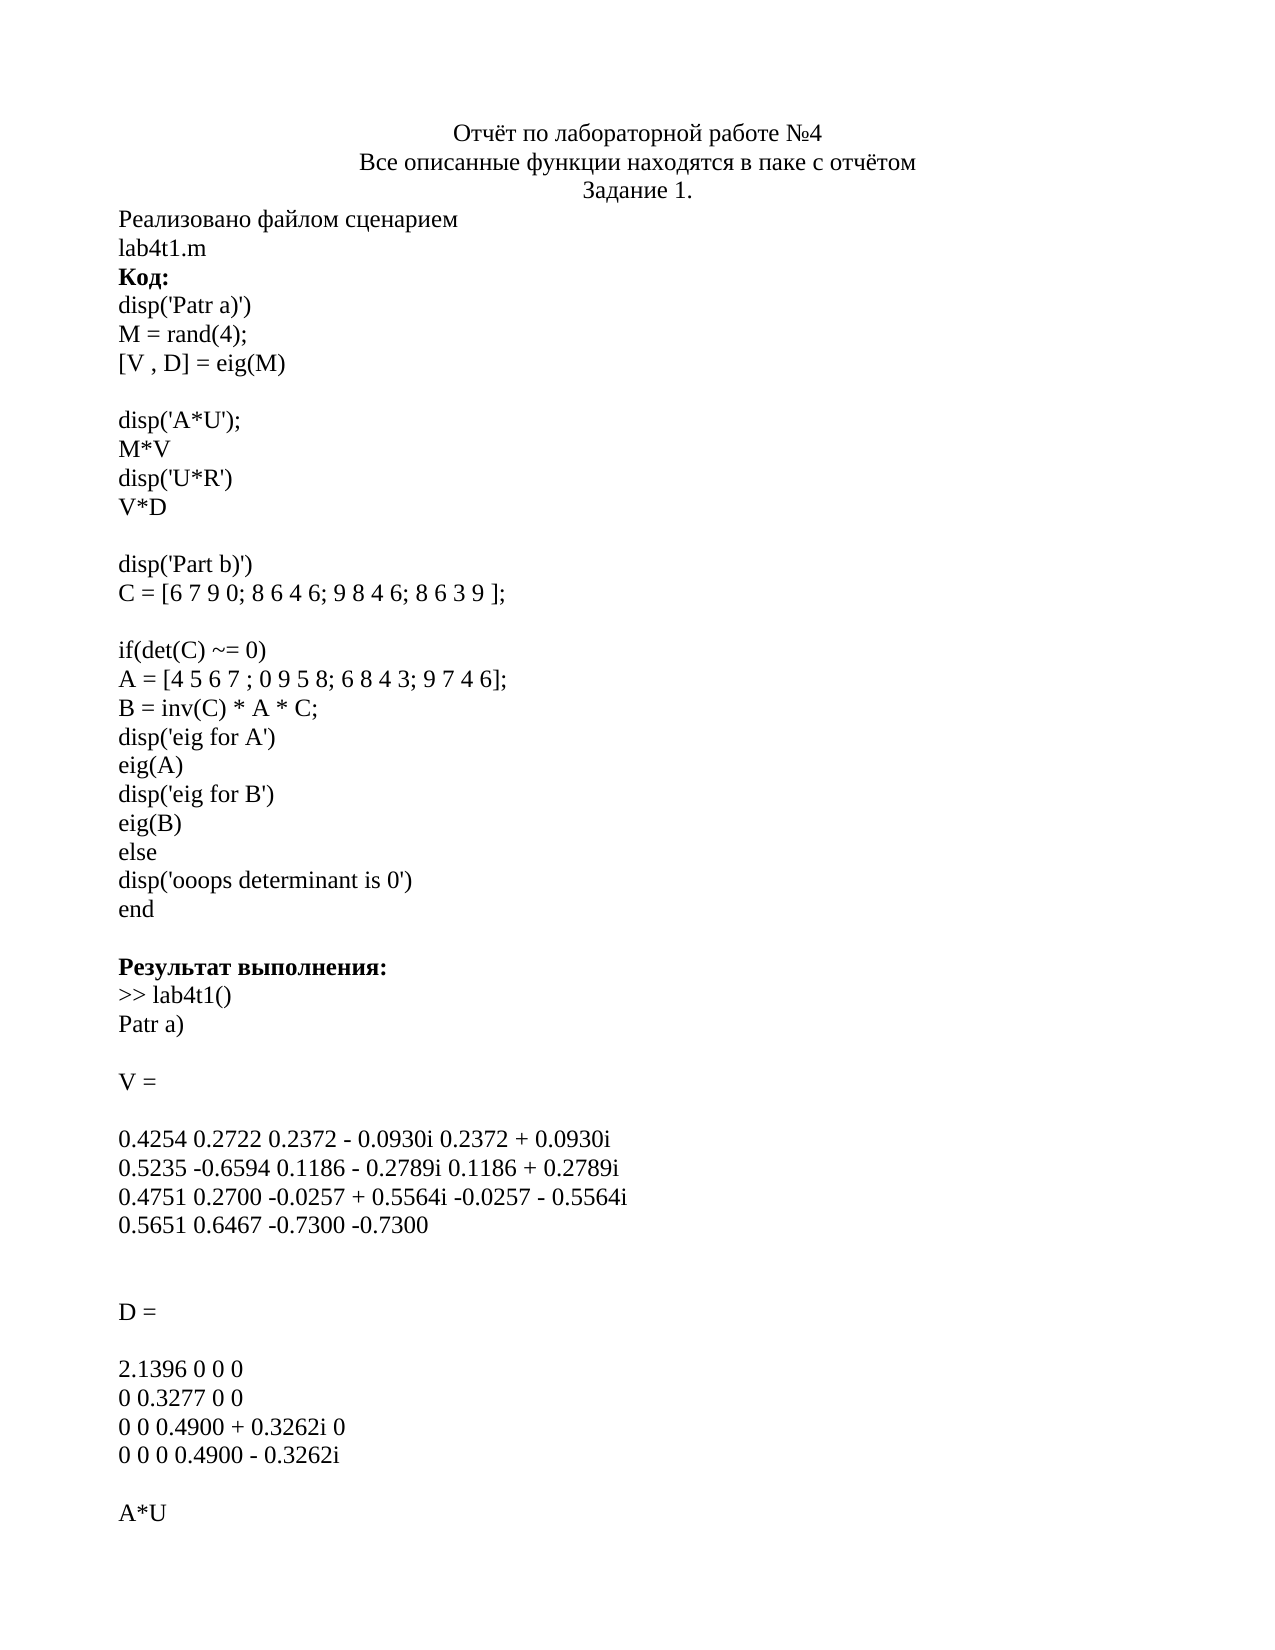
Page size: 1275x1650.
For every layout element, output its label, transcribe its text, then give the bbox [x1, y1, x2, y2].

text M*V [118, 434, 1157, 463]
text Отчёт по лабораторной работе №4 [118, 118, 1157, 147]
text 0 0 0.4900 + 0.3262i 0 [118, 1412, 1157, 1441]
text lab4t1.m [118, 233, 1157, 262]
text 0.5235 -0.6594 0.1186 - 0.2789i 0.1186 + 0.2789i [118, 1153, 1157, 1182]
text C = [6 7 9 0; 8 6 4 6; 9 8 4 6; 8 6 3 9 ]; [118, 578, 1157, 607]
text if(det(C) ~= 0) [118, 636, 1157, 664]
text eig(A) [118, 751, 1157, 779]
text disp('U*R') [118, 463, 1157, 492]
text [V , D] = eig(M) [118, 348, 1157, 377]
text Результат выполнения: [118, 952, 1157, 981]
text 0 0.3277 0 0 [118, 1383, 1157, 1412]
text V = [118, 1067, 1157, 1096]
text disp('Patr a)') [118, 291, 1157, 319]
text A = [4 5 6 7 ; 0 9 5 8; 6 8 4 3; 9 7 4 6]; [118, 664, 1157, 693]
text B = inv(C) * A * C; [118, 693, 1157, 722]
text V*D [118, 492, 1157, 521]
text Patr a) [118, 1009, 1157, 1038]
text 0.4254 0.2722 0.2372 - 0.0930i 0.2372 + 0.0930i [118, 1124, 1157, 1153]
text Все описанные функции находятся в паке с отчётом [118, 147, 1157, 176]
text Реализовано файлом сценарием [118, 204, 1157, 233]
text eig(B) [118, 808, 1157, 837]
text >> lab4t1() [118, 981, 1157, 1009]
text Код: [118, 262, 1157, 291]
text 0.4751 0.2700 -0.0257 + 0.5564i -0.0257 - 0.5564i [118, 1182, 1157, 1211]
text else [118, 837, 1157, 866]
text D = [118, 1297, 1157, 1326]
text A*U [118, 1498, 1157, 1527]
text end [118, 894, 1157, 923]
text disp('ooops determinant is 0') [118, 866, 1157, 894]
text disp('A*U'); [118, 406, 1157, 434]
text disp('Part b)') [118, 549, 1157, 578]
text disp('eig for B') [118, 779, 1157, 808]
text disp('eig for A') [118, 722, 1157, 751]
text 0.5651 0.6467 -0.7300 -0.7300 [118, 1211, 1157, 1239]
text 2.1396 0 0 0 [118, 1354, 1157, 1383]
text Задание 1. [118, 176, 1157, 204]
text M = rand(4); [118, 319, 1157, 348]
text 0 0 0 0.4900 - 0.3262i [118, 1441, 1157, 1469]
